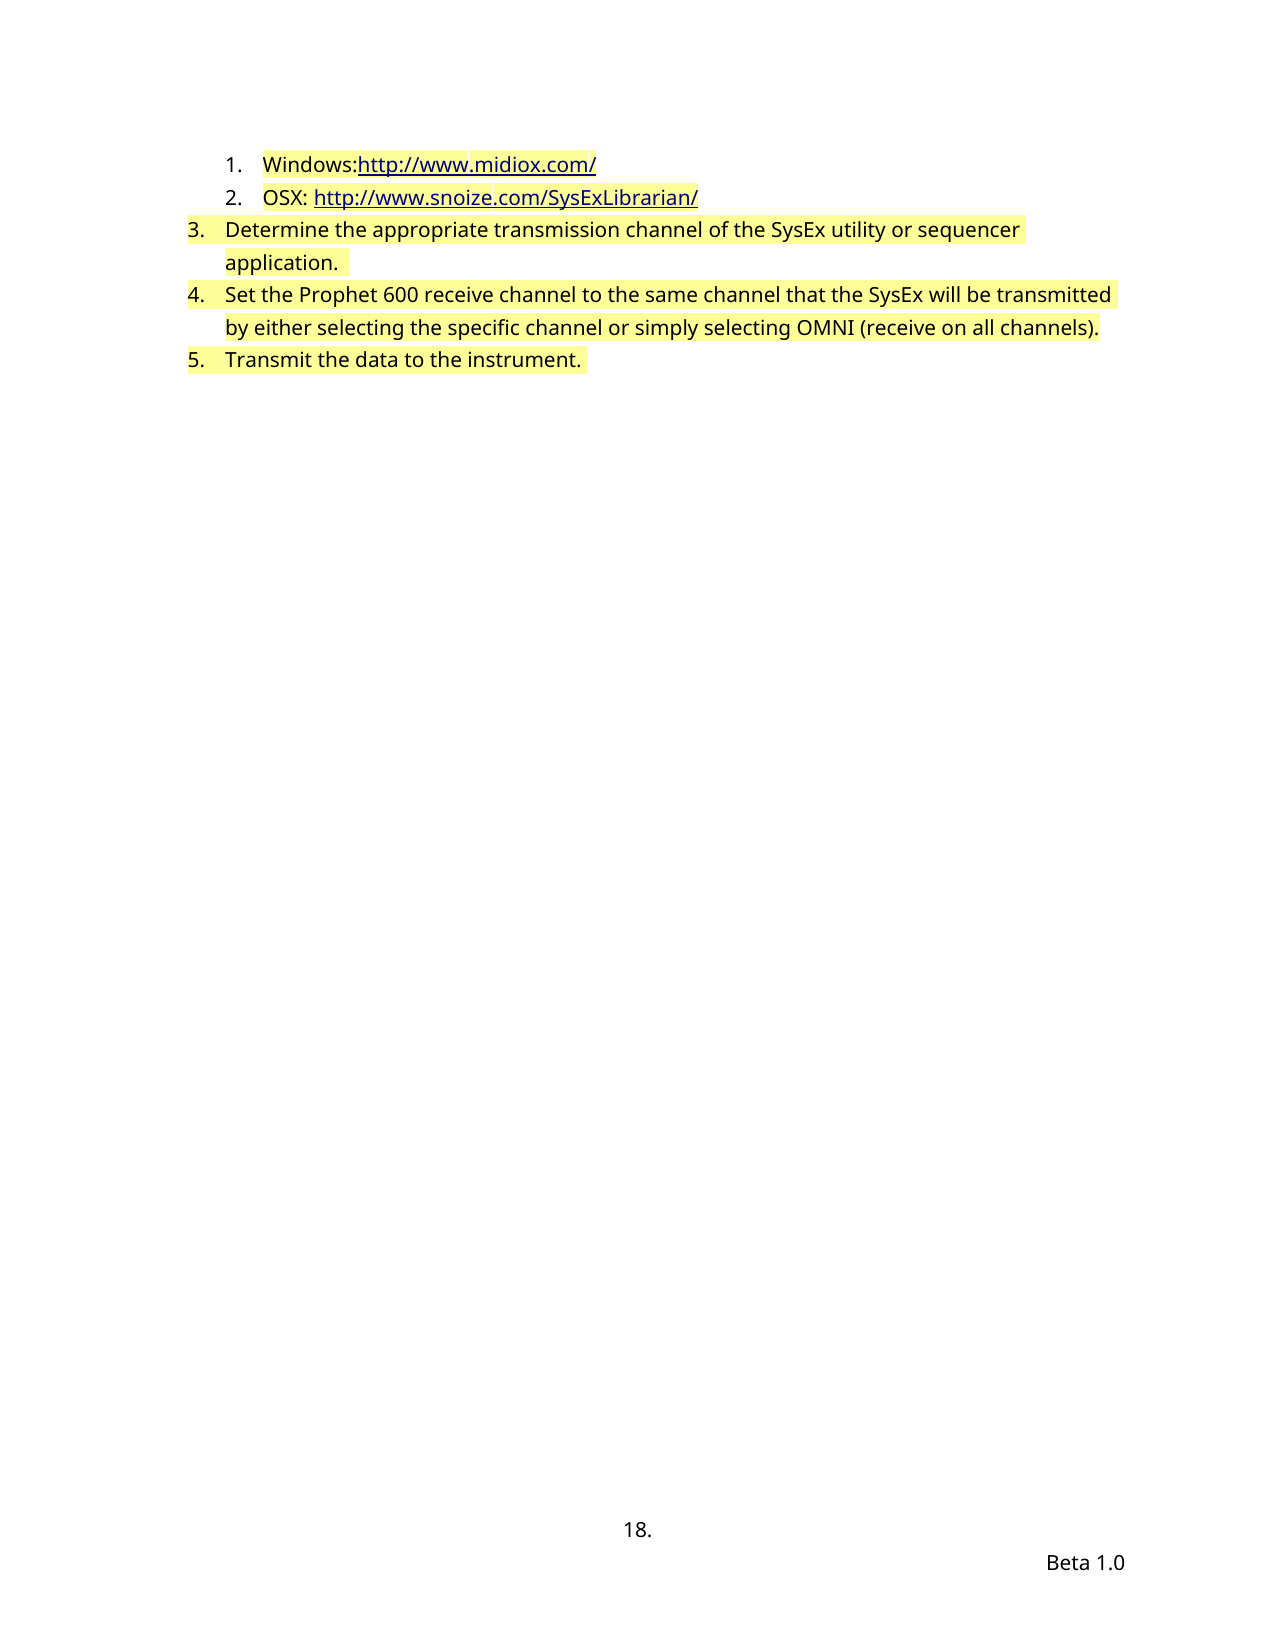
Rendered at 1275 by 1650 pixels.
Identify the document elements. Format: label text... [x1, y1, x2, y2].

list OSX: http://www.snoize.com/SysExLibrarian/ [225, 183, 1125, 211]
list Determine the appropriate transmission channel of the SysEx utility or sequencer application. [187, 215, 1125, 276]
list Set the Prophet 600 receive channel to the same channel that the SysEx will be transmitted by either selecting the specific channel or simply selecting OMNI (receive on all channels). [187, 280, 1125, 341]
list Windows:http://www.midiox.com/ [225, 150, 1125, 178]
list Transmit the data to the instrument. [187, 346, 1125, 374]
